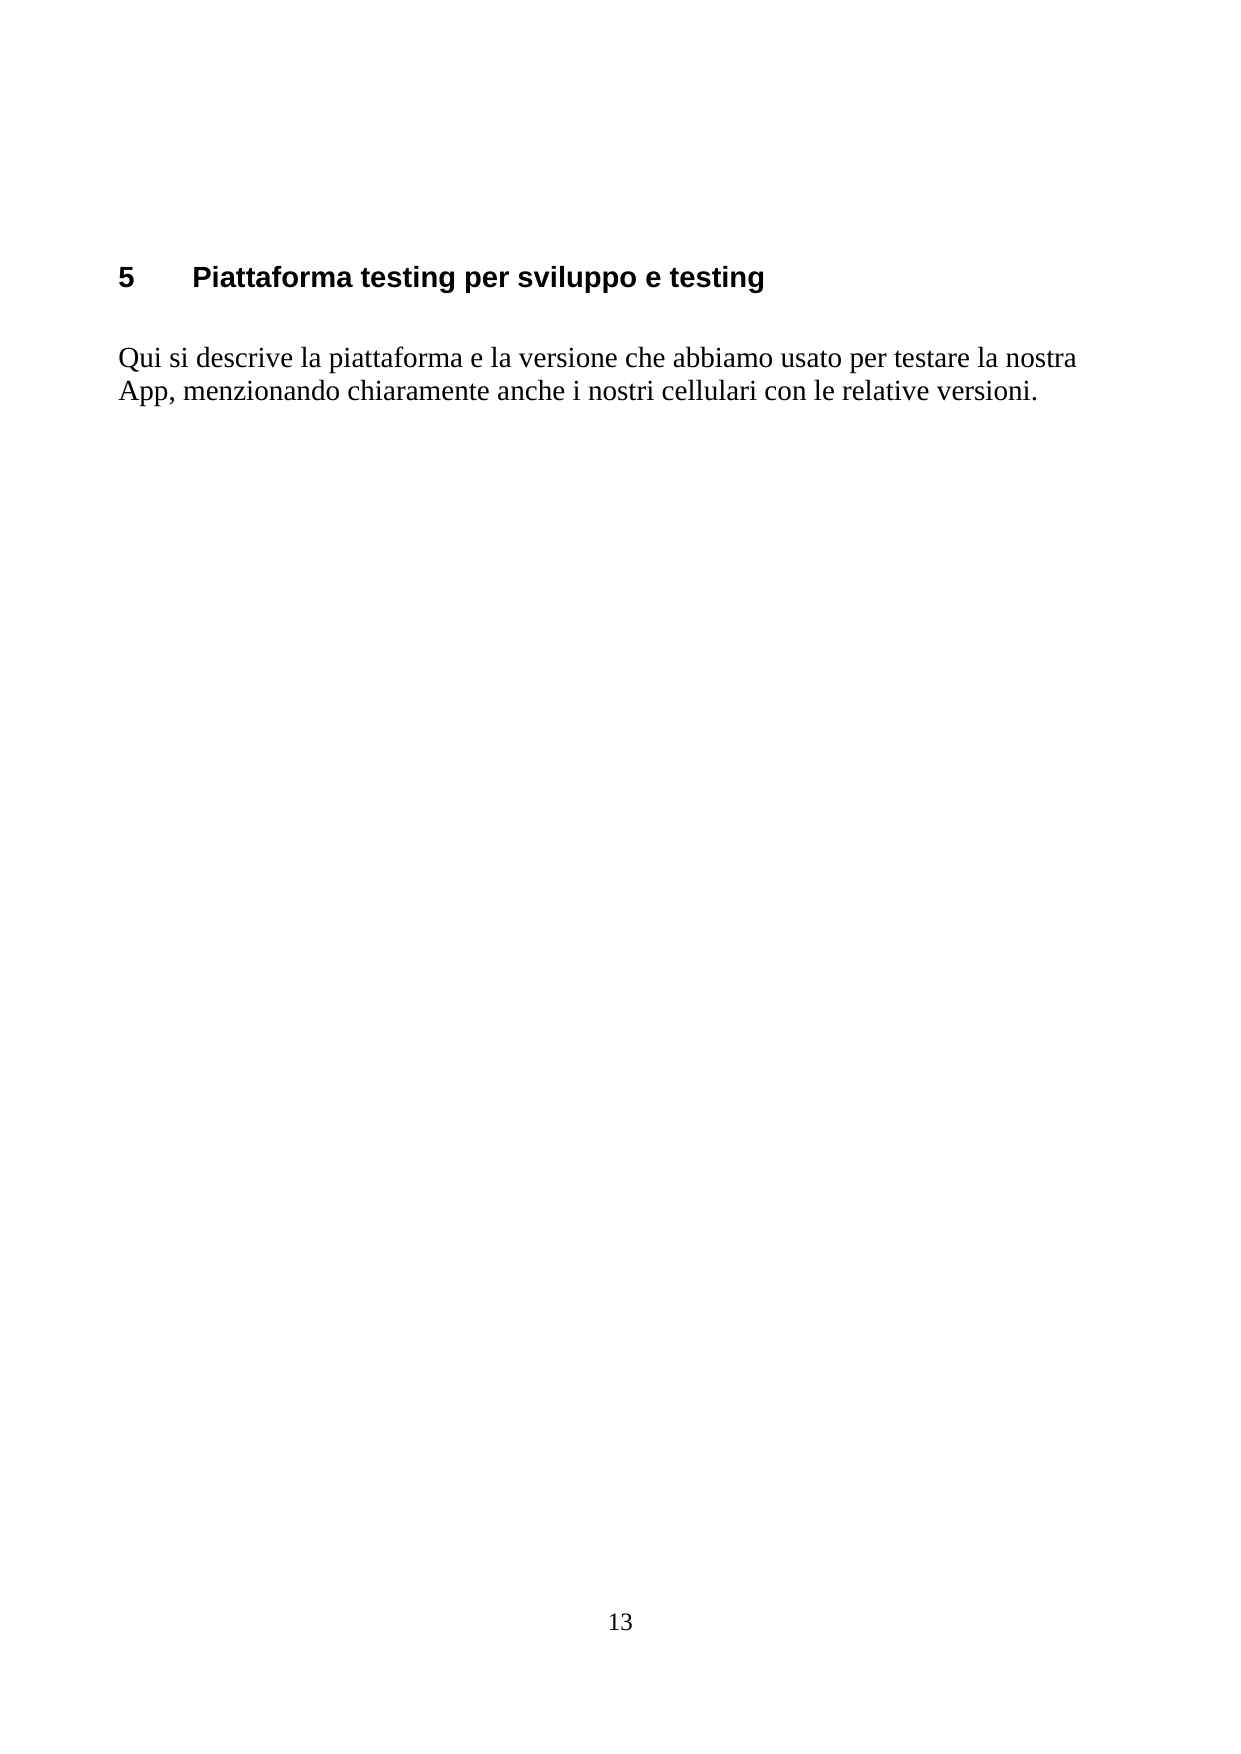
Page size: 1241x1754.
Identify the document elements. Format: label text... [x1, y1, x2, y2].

subtitle 5 Piattaforma testing per sviluppo e testing [118, 260, 1122, 294]
text Qui si descrive la piattaforma e la versione che abbiamo usato per testare la nostra App, menzionando chiaramente anche i nostri cellulari con le relative versioni. [118, 340, 1122, 407]
